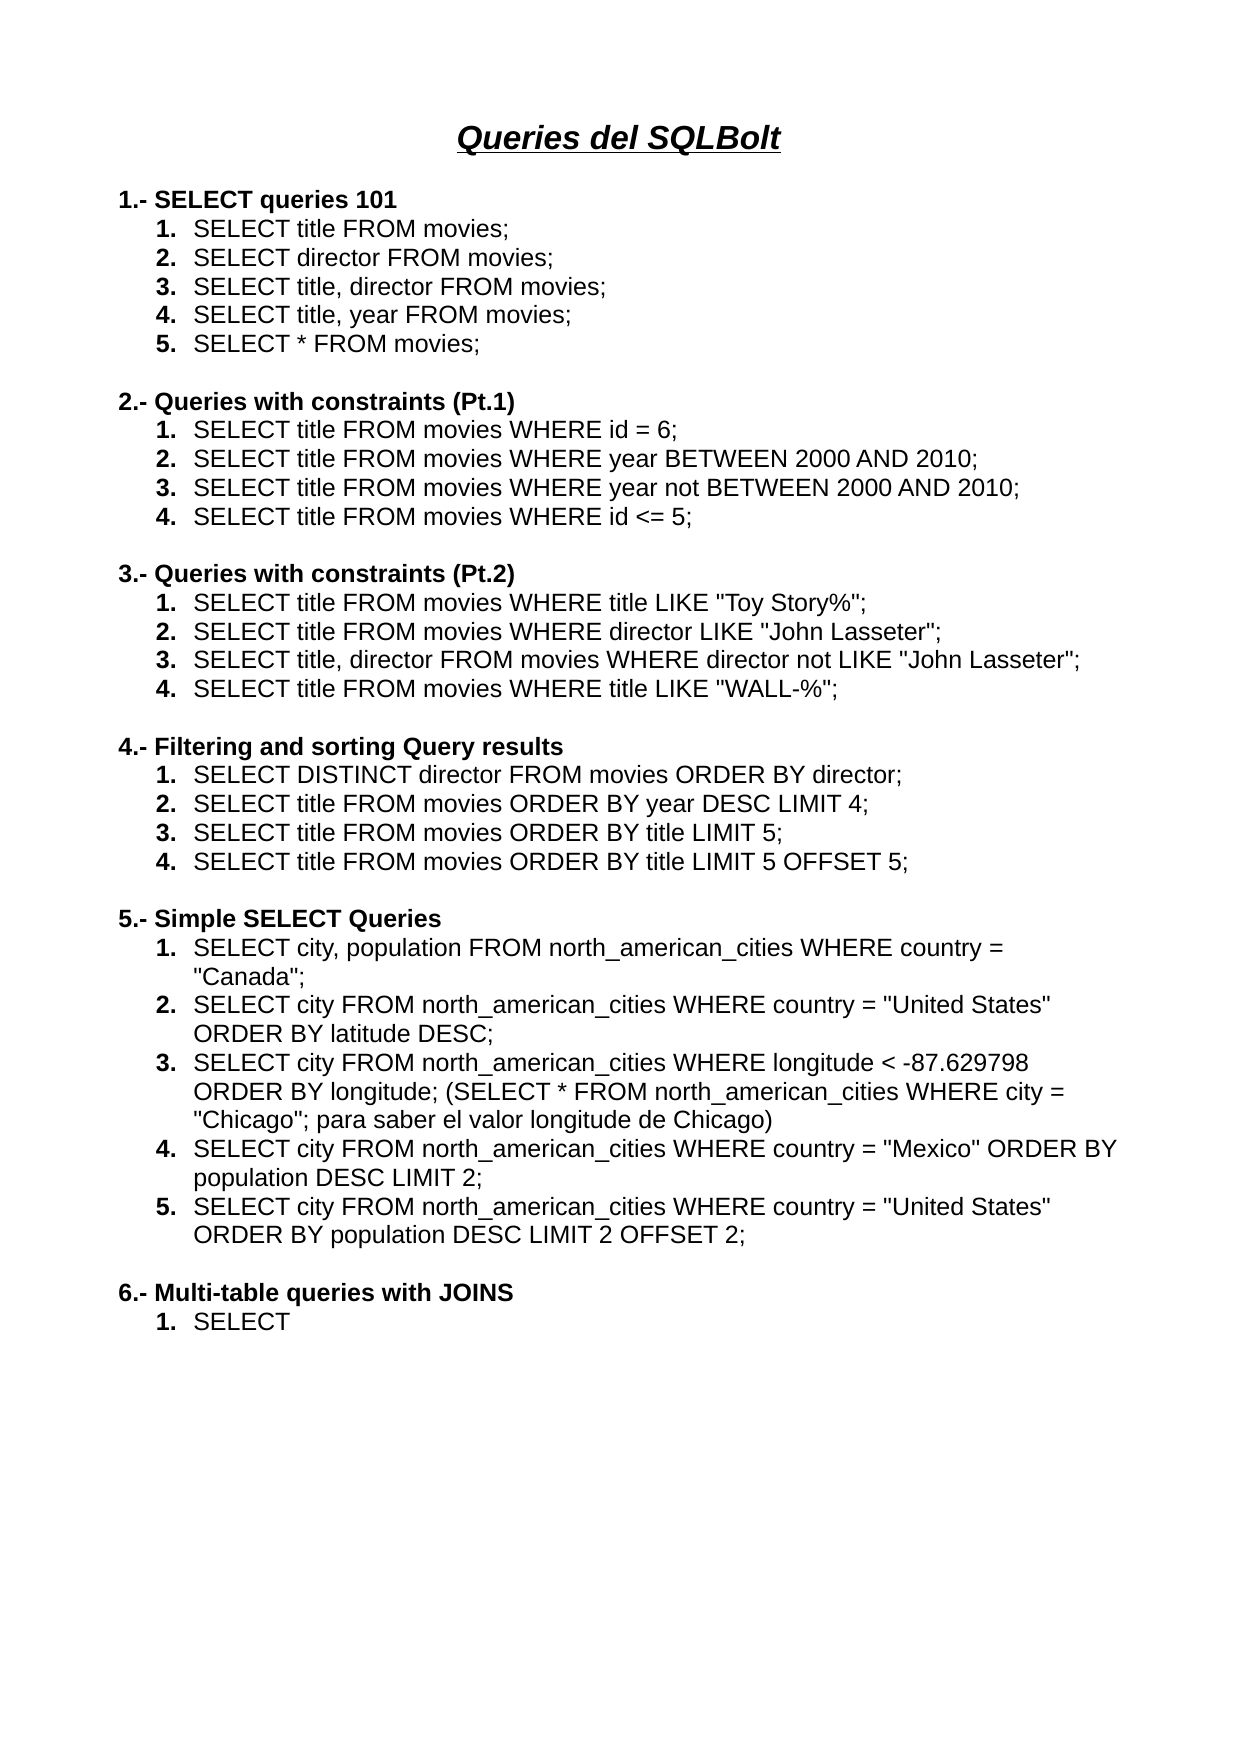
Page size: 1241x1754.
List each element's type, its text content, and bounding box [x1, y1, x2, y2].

list SELECT city FROM north_american_cities WHERE country = "United States" ORDER BY population DESC LIMIT 2 OFFSET 2; [156, 1192, 1122, 1249]
text 6.- Multi-table queries with JOINS [118, 1278, 1122, 1307]
list SELECT [156, 1307, 1122, 1335]
list SELECT title FROM movies WHERE title LIKE "WALL-%"; [156, 674, 1122, 703]
list SELECT title FROM movies WHERE director LIKE "John Lasseter"; [156, 617, 1122, 645]
list SELECT title FROM movies WHERE year BETWEEN 2000 AND 2010; [156, 444, 1122, 473]
list SELECT title, director FROM movies WHERE director not LIKE "John Lasseter"; [156, 645, 1122, 674]
text 5.- Simple SELECT Queries [118, 904, 1122, 933]
list SELECT city, population FROM north_american_cities WHERE country = "Canada"; [156, 933, 1122, 990]
list SELECT city FROM north_american_cities WHERE country = "United States" ORDER BY latitude DESC; [156, 990, 1122, 1048]
list SELECT city FROM north_american_cities WHERE longitude < -87.629798 ORDER BY longitude; (SELECT * FROM north_american_cities WHERE city = "Chicago"; para saber el valor longitude de Chicago) [156, 1048, 1122, 1134]
list SELECT * FROM movies; [156, 329, 1122, 358]
list SELECT title FROM movies WHERE year not BETWEEN 2000 AND 2010; [156, 473, 1122, 502]
list SELECT title, year FROM movies; [156, 300, 1122, 329]
list SELECT title FROM movies WHERE id <= 5; [156, 502, 1122, 530]
list SELECT city FROM north_american_cities WHERE country = "Mexico" ORDER BY population DESC LIMIT 2; [156, 1134, 1122, 1192]
text Queries del SQLBolt [118, 118, 1122, 157]
list SELECT title FROM movies WHERE id = 6; [156, 415, 1122, 444]
list SELECT director FROM movies; [156, 243, 1122, 272]
list SELECT DISTINCT director FROM movies ORDER BY director; [156, 760, 1122, 789]
list SELECT title FROM movies; [156, 214, 1122, 243]
list SELECT title FROM movies WHERE title LIKE "Toy Story%"; [156, 588, 1122, 617]
list SELECT title, director FROM movies; [156, 272, 1122, 300]
text 1.- SELECT queries 101 [118, 185, 1122, 214]
text 2.- Queries with constraints (Pt.1) [118, 387, 1122, 415]
list SELECT title FROM movies ORDER BY title LIMIT 5; [156, 818, 1122, 847]
text 4.- Filtering and sorting Query results [118, 732, 1122, 760]
list SELECT title FROM movies ORDER BY title LIMIT 5 OFFSET 5; [156, 847, 1122, 875]
list SELECT title FROM movies ORDER BY year DESC LIMIT 4; [156, 789, 1122, 818]
text 3.- Queries with constraints (Pt.2) [118, 559, 1122, 588]
